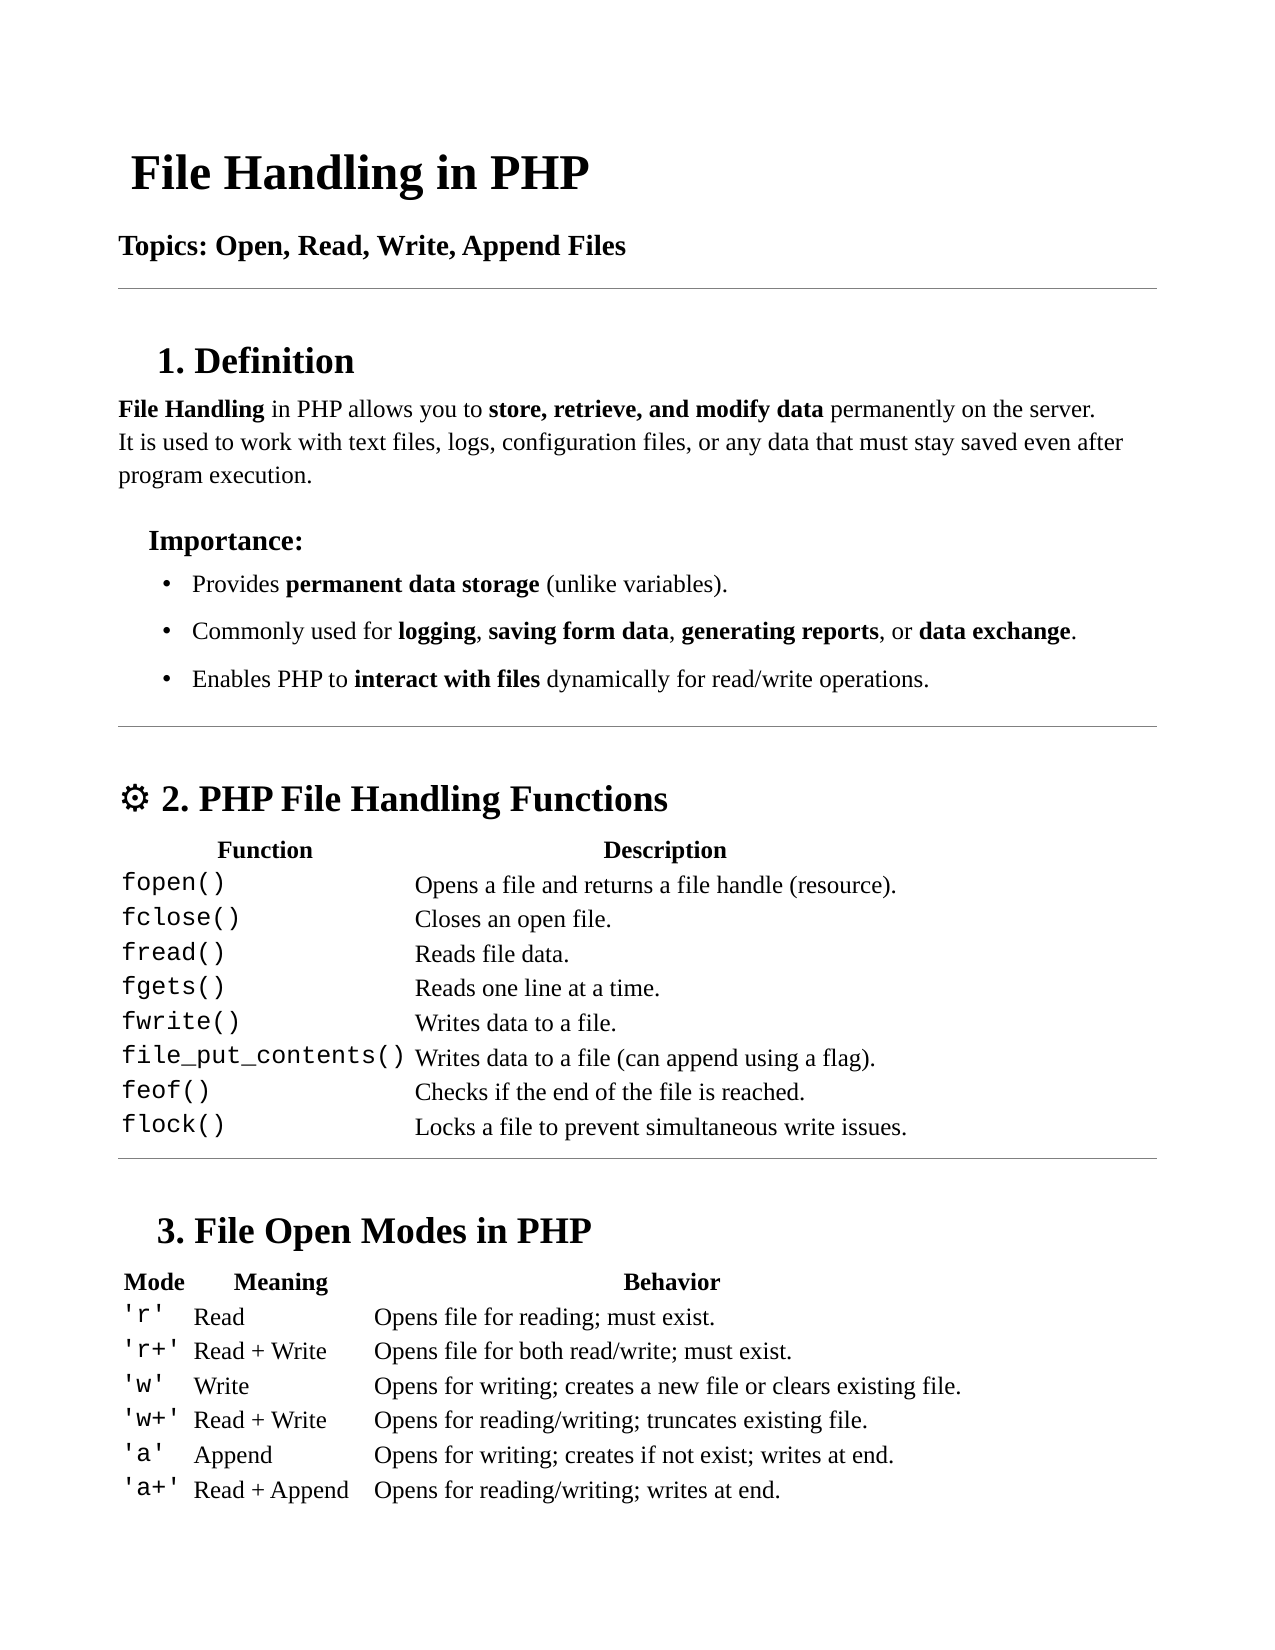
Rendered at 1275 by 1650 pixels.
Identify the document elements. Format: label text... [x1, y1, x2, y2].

subtitle 🔹 Importance: [118, 523, 1157, 556]
table_cell Writes data to a file (can append using a flag). [412, 1040, 918, 1074]
list Commonly used for logging, saving form data, generating reports, or data exchange. [162, 616, 1157, 645]
table_cell Write [190, 1368, 371, 1403]
subtitle File Handling in PHP [118, 143, 1157, 201]
table_cell 'w+' [118, 1403, 190, 1437]
table_cell Writes data to a file. [412, 1005, 918, 1040]
list Enables PHP to interact with files dynamically for read/write operations. [162, 664, 1157, 693]
table_cell 'r' [118, 1299, 190, 1333]
table_cell Append [190, 1437, 371, 1472]
table_cell Opens file for both read/write; must exist. [371, 1334, 973, 1368]
subtitle Topics: Open, Read, Write, Append Files [118, 228, 1157, 261]
table_cell fclose() [118, 901, 412, 936]
table_header Mode [118, 1264, 190, 1299]
text File Handling in PHP allows you to store, retrieve, and modify data permanently on the server. It is used to work with text files, logs, configuration files, or any data that must stay saved even after program execution. [118, 394, 1157, 489]
table_cell Opens a file and returns a file handle (resource). [412, 867, 918, 901]
table_cell fwrite() [118, 1005, 412, 1040]
table_cell Reads file data. [412, 936, 918, 971]
table_cell Reads one line at a time. [412, 971, 918, 1005]
table_cell fopen() [118, 867, 412, 901]
table_cell fgets() [118, 971, 412, 1005]
list Provides permanent data storage (unlike variables). [162, 569, 1157, 597]
table_cell Read + Write [190, 1334, 371, 1368]
table_header Meaning [190, 1264, 371, 1299]
table_cell 'w' [118, 1368, 190, 1403]
table_cell 'a+' [118, 1472, 190, 1506]
table_cell Read + Write [190, 1403, 371, 1437]
table_cell 'a' [118, 1437, 190, 1472]
table_cell Closes an open file. [412, 901, 918, 936]
table_cell Opens for reading/writing; truncates existing file. [371, 1403, 973, 1437]
table_cell Read + Append [190, 1472, 371, 1506]
subtitle 📂 3. File Open Modes in PHP [118, 1209, 1157, 1252]
table_cell Opens file for reading; must exist. [371, 1299, 973, 1333]
table_cell Opens for writing; creates a new file or clears existing file. [371, 1368, 973, 1403]
table_cell 'r+' [118, 1334, 190, 1368]
subtitle ⚙️ 2. PHP File Handling Functions [118, 777, 1157, 820]
table_cell Locks a file to prevent simultaneous write issues. [412, 1109, 918, 1143]
table_cell file_put_contents() [118, 1040, 412, 1074]
table_header Behavior [371, 1264, 973, 1299]
table_cell Opens for reading/writing; writes at end. [371, 1472, 973, 1506]
subtitle 🧾 1. Definition [118, 339, 1157, 382]
table_cell fread() [118, 936, 412, 971]
table_cell feof() [118, 1074, 412, 1109]
table_header Function [118, 832, 412, 867]
table_cell Read [190, 1299, 371, 1333]
table_cell Checks if the end of the file is reached. [412, 1074, 918, 1109]
table_cell Opens for writing; creates if not exist; writes at end. [371, 1437, 973, 1472]
table_cell flock() [118, 1109, 412, 1143]
table_header Description [412, 832, 918, 867]
